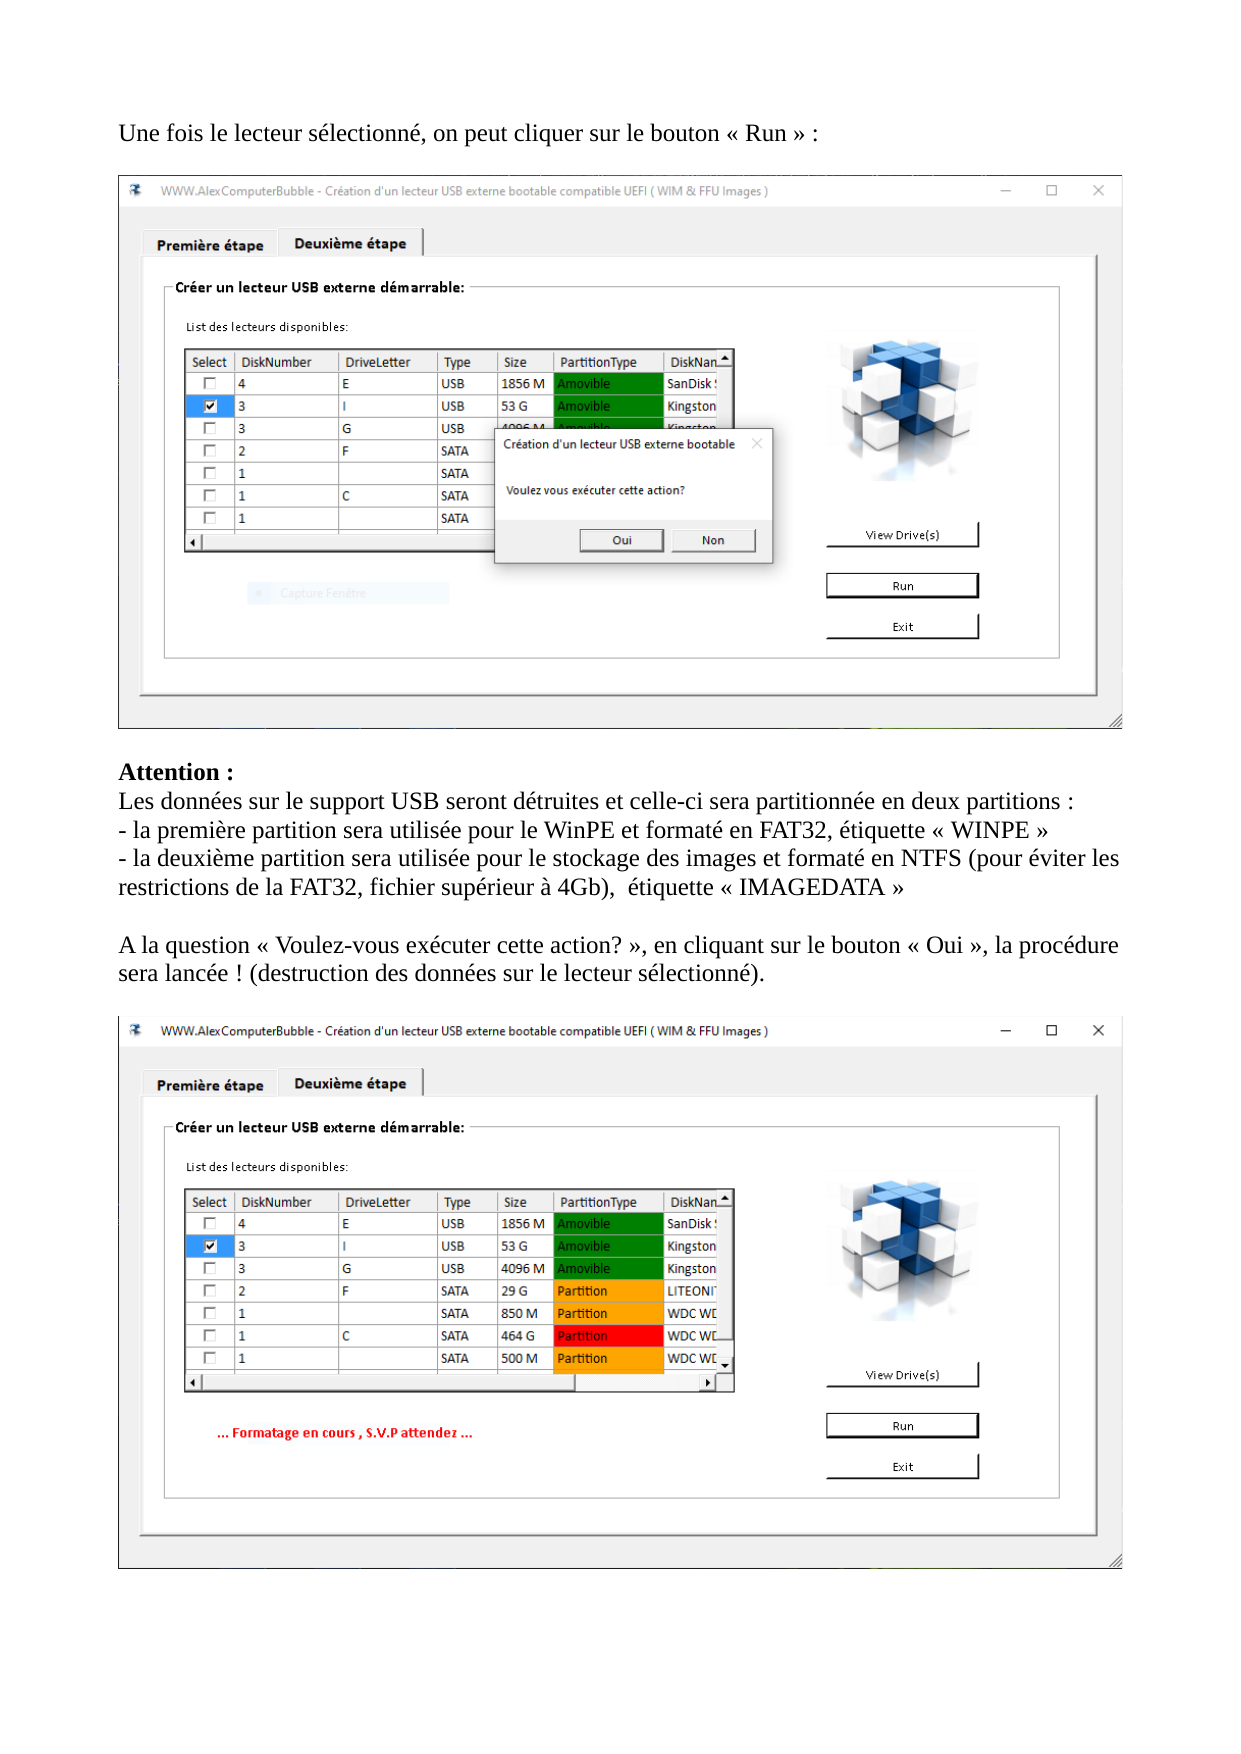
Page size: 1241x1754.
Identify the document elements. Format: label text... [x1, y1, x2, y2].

text - la première partition sera utilisée pour le WinPE et formaté en FAT32, étiquette « WINPE » [118, 815, 1122, 843]
text Les données sur le support USB seront détruites et celle-ci sera partitionnée en deux partitions : [118, 786, 1122, 815]
text Une fois le lecteur sélectionné, on peut cliquer sur le bouton « Run » : [118, 118, 1122, 147]
text Attention : [118, 757, 1122, 786]
picture [118, 1016, 1123, 1569]
text - la deuxième partition sera utilisée pour le stockage des images et formaté en NTFS (pour éviter les restrictions de la FAT32, fichier supérieur à 4Gb), étiquette « IMAGEDATA » [118, 843, 1122, 901]
text A la question « Voulez-vous exécuter cette action? », en cliquant sur le bouton « Oui », la procédure sera lancée ! (destruction des données sur le lecteur sélectionné). [118, 930, 1122, 987]
picture [118, 175, 1123, 729]
